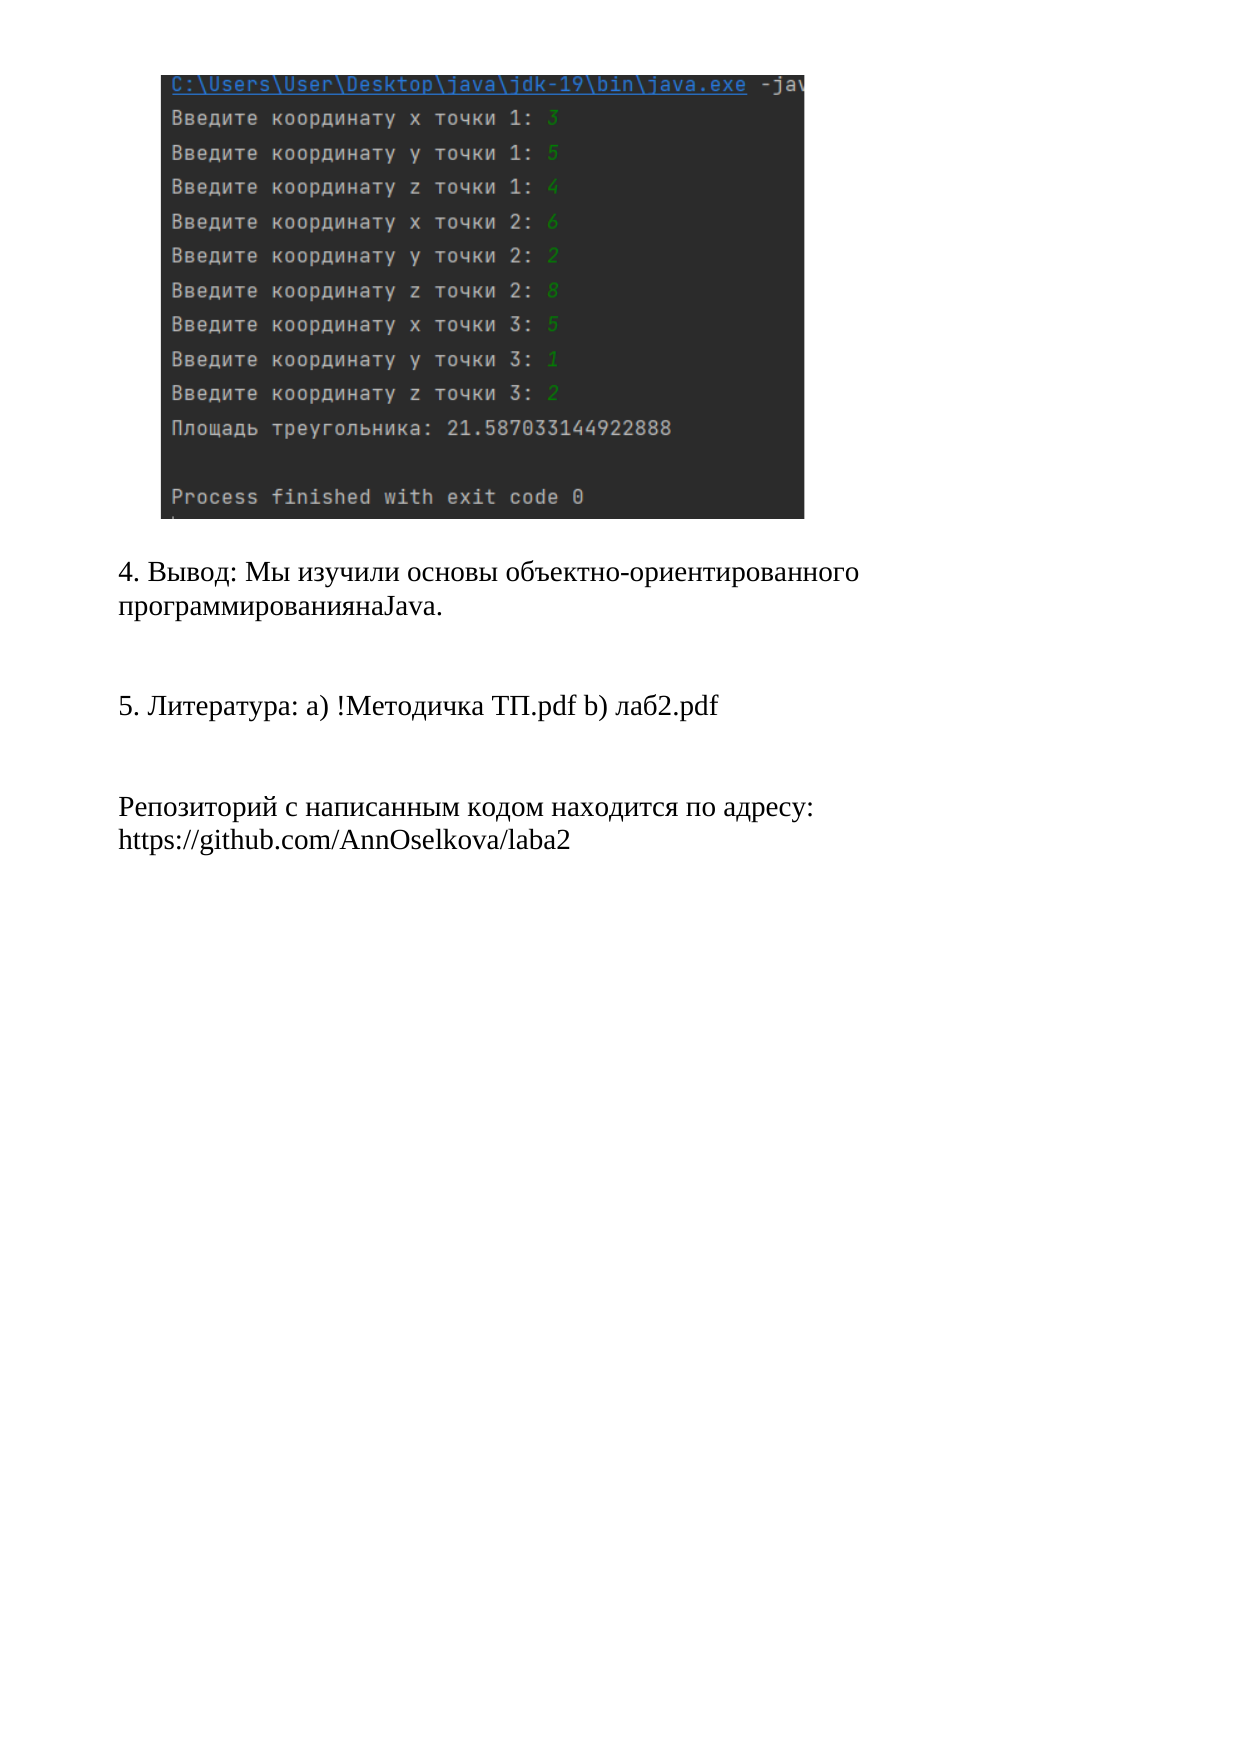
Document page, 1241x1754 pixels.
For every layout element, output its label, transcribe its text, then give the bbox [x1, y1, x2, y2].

text 4. Вывод: Мы изучили основы объектно-ориентированного программированиянаJava. [118, 554, 1122, 621]
picture [160, 75, 805, 519]
text Репозиторий с написанным кодом находится по адресу: https://github.com/AnnOselkova/laba2 [118, 789, 1122, 856]
text 5. Литература: a) !Методичка ТП.pdf b) лаб2.pdf [118, 688, 1122, 722]
